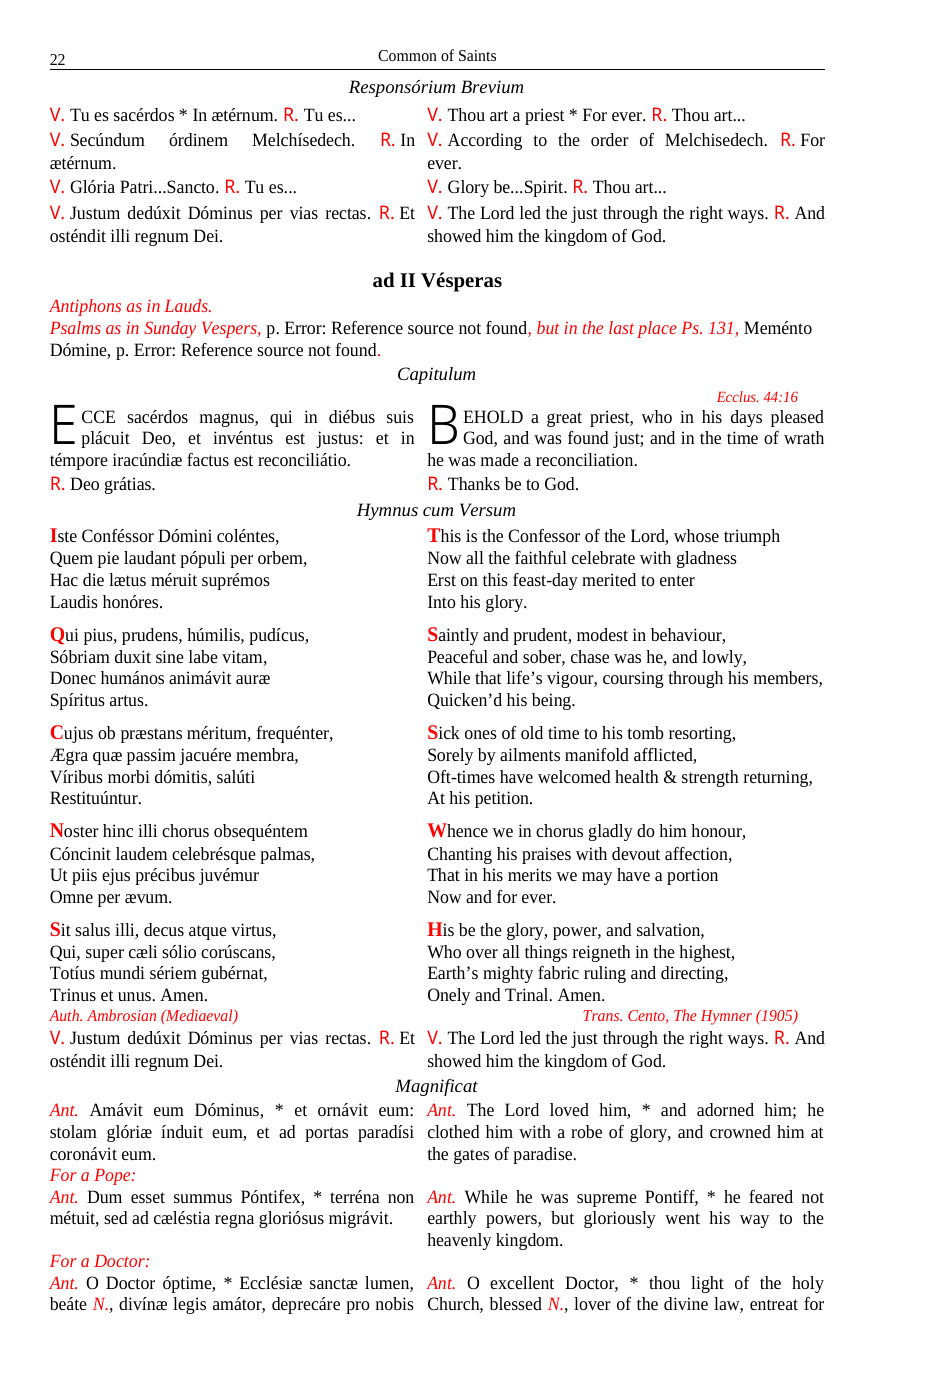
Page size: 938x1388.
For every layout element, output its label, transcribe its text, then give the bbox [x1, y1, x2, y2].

table_cell [421, 710, 825, 720]
text Capitulum [49, 363, 825, 384]
table_cell [50, 612, 421, 622]
table_header V. Thou art a priest * For ever. R. Thou art... [421, 101, 825, 126]
table_cell Qui pius, prudens, húmilis, pudícus, Sóbriam duxit sine labe vitam, Donec humános animávit auræ Spíritus artus. [50, 622, 421, 710]
table_cell Saintly and prudent, modest in behaviour, Peaceful and sober, chase was he, and lowly, While that life’s vigour, coursing through his members, Quicken’d his being. [421, 622, 825, 710]
table_header V. The Lord led the just through the right ways. R. And showed him the kingdom of God. [421, 1025, 825, 1072]
table_cell Sit salus illi, decus atque virtus, Qui, super cæli sólio corúscans, Totíus mundi sériem gubérnat, Trinus et unus. Amen. [50, 917, 421, 1005]
table_header V. The Lord led the just through the right ways. R. And showed him the kingdom of God. [421, 199, 825, 246]
text Hymnus cum Versum [49, 499, 825, 520]
table_cell [421, 612, 825, 622]
table_cell His be the glory, power, and salvation, Who over all things reigneth in the highest, Earth’s mighty fabric ruling and directing, Onely and Trinal. Amen. [421, 917, 825, 1005]
text Ecclus. 44:16 [49, 388, 825, 406]
table_header V. Justum dedúxit Dóminus per vias rectas. R. Et osténdit illi regnum Dei. [50, 1025, 421, 1072]
text Responsórium Brevium [49, 76, 825, 98]
text ad II Vésperas [49, 268, 825, 292]
table_header Ant. Amávit eum Dóminus, * et ornávit eum: stolam glóriæ índuit eum, et ad portas paradísi coronávit eum. [50, 1099, 421, 1164]
table_cell Cujus ob præstans méritum, frequénter, Ægra quæ passim jacuére membra, Víribus morbi dómitis, salúti Restituúntur. [50, 720, 421, 809]
table_header V. Justum dedúxit Dóminus per vias rectas. R. Et osténdit illi regnum Dei. [50, 199, 421, 246]
table_cell [50, 809, 421, 818]
text Magnificat [49, 1075, 825, 1096]
table_cell [421, 809, 825, 818]
text Auth. Ambrosian (Mediaeval) Trans. Cento, The Hymner (1905) [49, 1005, 825, 1024]
table_cell V. Glory be...Spirit. R. Thou art... [421, 174, 825, 199]
table_cell Whence we in chorus gladly do him honour, Chanting his praises with devout affection, That in his merits we may have a portion Now and for ever. [421, 818, 825, 907]
table_cell Noster hinc illi chorus obsequéntem Cóncinit laudem celebrésque palmas, Ut piis ejus précibus juvémur Omne per ævum. [50, 818, 421, 907]
table_header V. Tu es sacérdos * In ætérnum. R. Tu es... [50, 101, 421, 126]
table_cell [50, 710, 421, 720]
table_header Iste Conféssor Dómini coléntes, Quem pie laudant pópuli per orbem, Hac die lætus méruit suprémos Laudis honóres. [50, 523, 421, 612]
table_header Ant. While he was supreme Pontiff, * he feared not earthly powers, but gloriously went his way to the heavenly kingdom. [421, 1186, 825, 1250]
table_header Ant. Dum esset summus Póntifex, * terréna non métuit, sed ad cæléstia regna gloriósus migrávit. [50, 1186, 421, 1250]
table_cell V. According to the order of Melchisedech. R. For ever. [421, 126, 825, 173]
table_header Ant. The Lord loved him, * and adorned him; he clothed him with a robe of glory, and crowned him at the gates of paradise. [421, 1099, 825, 1164]
text For a Doctor: [49, 1250, 825, 1272]
table_cell V. Secúndum órdinem Melchísedech. R. In ætérnum. [50, 126, 421, 173]
table_cell V. Glória Patri...Sancto. R. Tu es... [50, 174, 421, 199]
table_header Ant. O Doctor óptime, * Ecclésiæ sanctæ lumen, beáte N., divínæ legis amátor, deprecáre pro nobis [50, 1272, 421, 1315]
table_cell [421, 907, 825, 917]
table_header ECCE sacérdos magnus, qui in diébus suis plácuit Deo, et invéntus est justus: et in témpore iracúndiæ factus est reconciliátio. R. Deo grátias. [50, 406, 421, 496]
table_header This is the Confessor of the Lord, whose triumph Now all the faithful celebrate with gladness Erst on this feast-day merited to enter Into his glory. [421, 523, 825, 612]
text For a Pope: [49, 1164, 825, 1186]
table_header BEHOLD a great priest, who in his days pleased God, and was found just; and in the time of wrath he was made a reconciliation. R. Thanks be to God. [421, 406, 825, 496]
text Antiphons as in Lauds. [49, 295, 825, 317]
text Psalms as in Sunday Vespers, p. , but in the last place Ps. 131, Meménto Dómine, p. . [49, 317, 825, 360]
table_cell Sick ones of old time to his tomb resorting, Sorely by ailments manifold afflicted, Oft-times have welcomed health & strength returning, At his petition. [421, 720, 825, 809]
table_header Ant. O excellent Doctor, * thou light of the holy Church, blessed N., lover of the divine law, entreat for [421, 1272, 825, 1315]
table_cell [50, 907, 421, 917]
